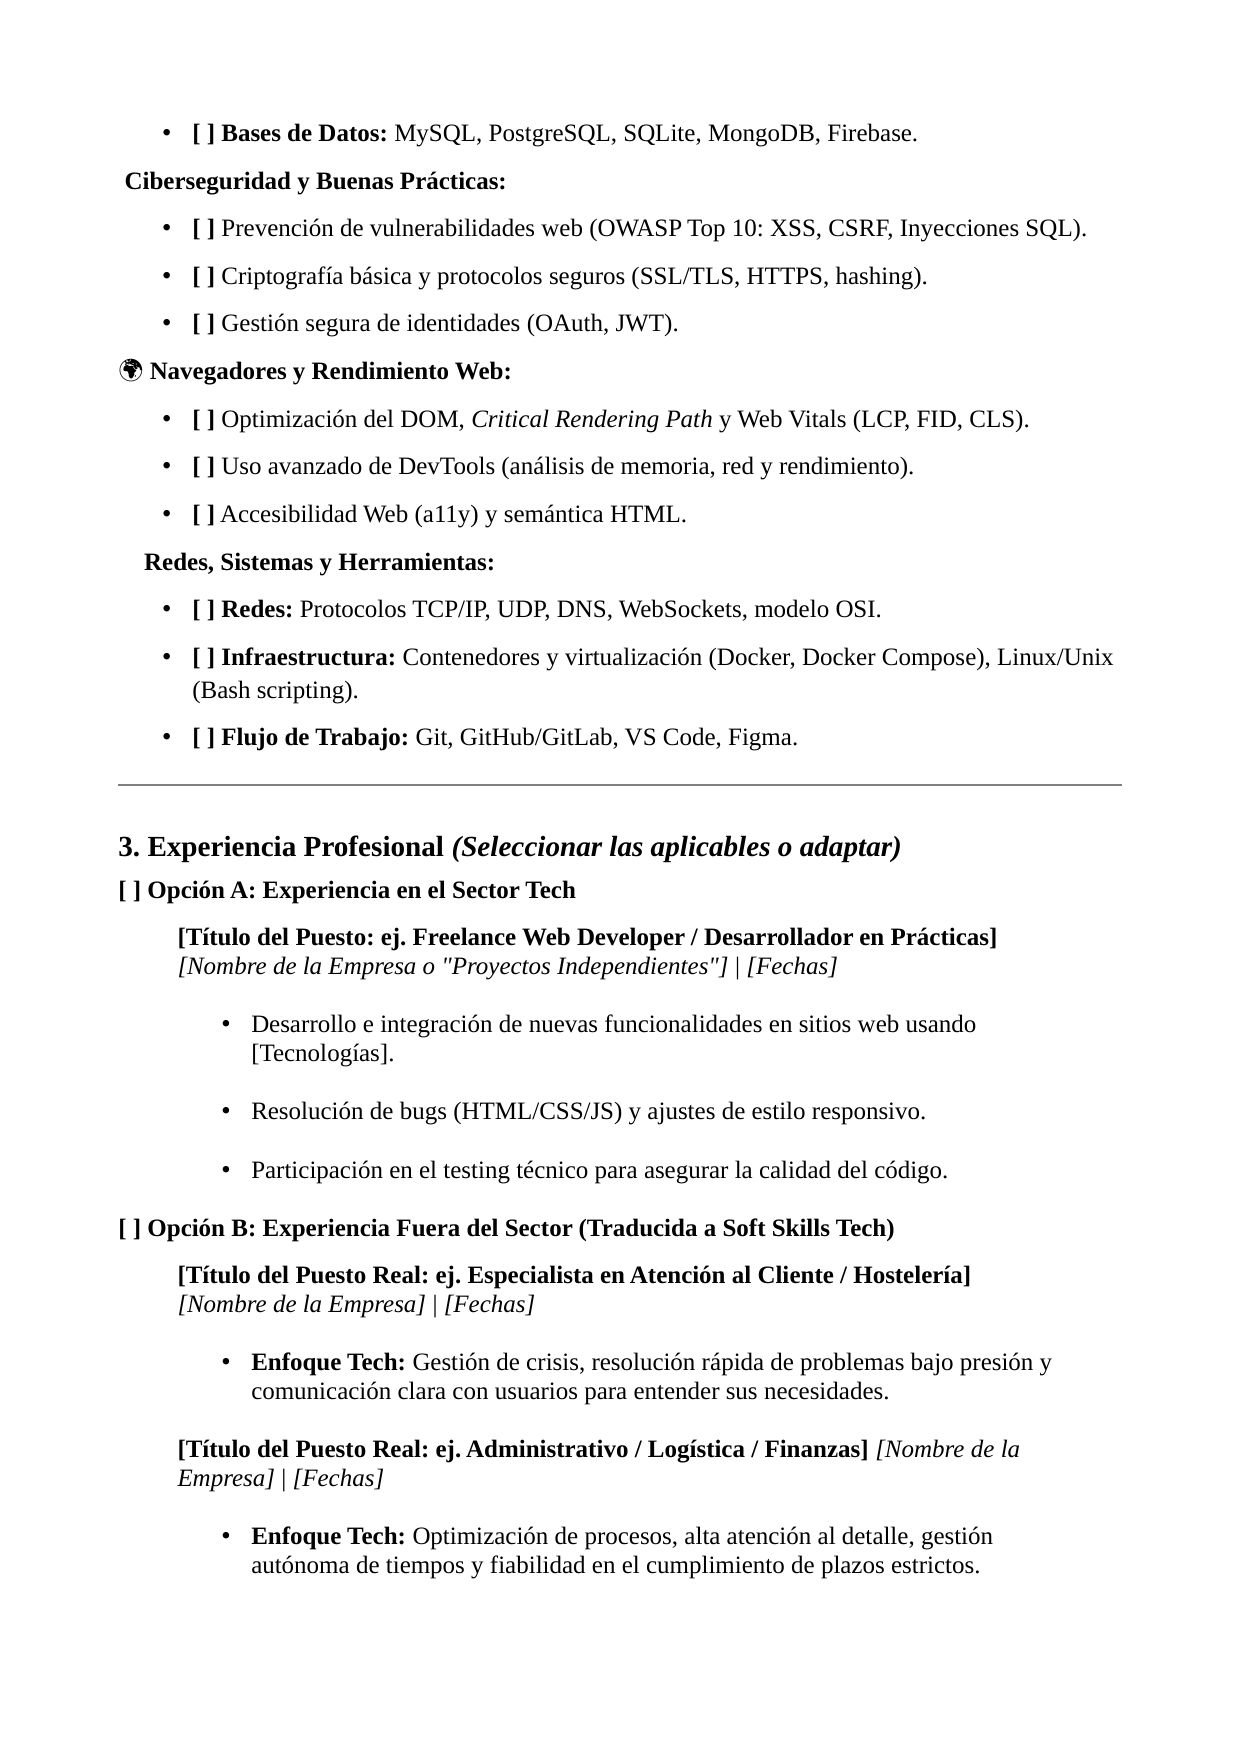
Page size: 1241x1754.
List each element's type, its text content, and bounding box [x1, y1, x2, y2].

list Enfoque Tech: Optimización de procesos, alta atención al detalle, gestión autónoma de tiempos y fiabilidad en el cumplimiento de plazos estrictos. [222, 1521, 1063, 1579]
list [ ] Redes: Protocolos TCP/IP, UDP, DNS, WebSockets, modelo OSI. [162, 594, 1122, 623]
list [ ] Infraestructura: Contenedores y virtualización (Docker, Docker Compose), Linux/Unix (Bash scripting). [162, 642, 1122, 703]
text 🛡️ Ciberseguridad y Buenas Prácticas: [118, 166, 1122, 194]
list [ ] Gestión segura de identidades (OAuth, JWT). [162, 308, 1122, 337]
list [ ] Flujo de Trabajo: Git, GitHub/GitLab, VS Code, Figma. [162, 722, 1122, 751]
list Participación en el testing técnico para asegurar la calidad del código. [222, 1155, 1063, 1183]
list [ ] Uso avanzado de DevTools (análisis de memoria, red y rendimiento). [162, 451, 1122, 480]
text [Título del Puesto Real: ej. Especialista en Atención al Cliente / Hostelería] [Nombre de la Empresa] | [Fechas] [177, 1261, 1063, 1318]
list [ ] Criptografía básica y protocolos seguros (SSL/TLS, HTTPS, hashing). [162, 261, 1122, 290]
list [ ] Bases de Datos: MySQL, PostgreSQL, SQLite, MongoDB, Firebase. [162, 118, 1122, 147]
list [ ] Accesibilidad Web (a11y) y semántica HTML. [162, 499, 1122, 528]
text 🌍 Navegadores y Rendimiento Web: [118, 356, 1122, 385]
text [ ] Opción B: Experiencia Fuera del Sector (Traducida a Soft Skills Tech) [118, 1213, 1122, 1242]
subtitle 3. Experiencia Profesional (Seleccionar las aplicables o adaptar) [118, 829, 1122, 862]
list [ ] Prevención de vulnerabilidades web (OWASP Top 10: XSS, CSRF, Inyecciones SQL). [162, 213, 1122, 242]
text [Título del Puesto: ej. Freelance Web Developer / Desarrollador en Prácticas] [Nombre de la Empresa o "Proyectos Independientes"] | [Fechas] [177, 922, 1063, 980]
text 📡 Redes, Sistemas y Herramientas: [118, 547, 1122, 575]
text [Título del Puesto Real: ej. Administrativo / Logística / Finanzas] [Nombre de la Empresa] | [Fechas] [177, 1434, 1063, 1492]
list Desarrollo e integración de nuevas funcionalidades en sitios web usando [Tecnologías]. [222, 1009, 1063, 1067]
list [ ] Optimización del DOM, Critical Rendering Path y Web Vitals (LCP, FID, CLS). [162, 404, 1122, 432]
list Resolución de bugs (HTML/CSS/JS) y ajustes de estilo responsivo. [222, 1096, 1063, 1125]
text [ ] Opción A: Experiencia en el Sector Tech [118, 875, 1122, 904]
list Enfoque Tech: Gestión de crisis, resolución rápida de problemas bajo presión y comunicación clara con usuarios para entender sus necesidades. [222, 1347, 1063, 1405]
